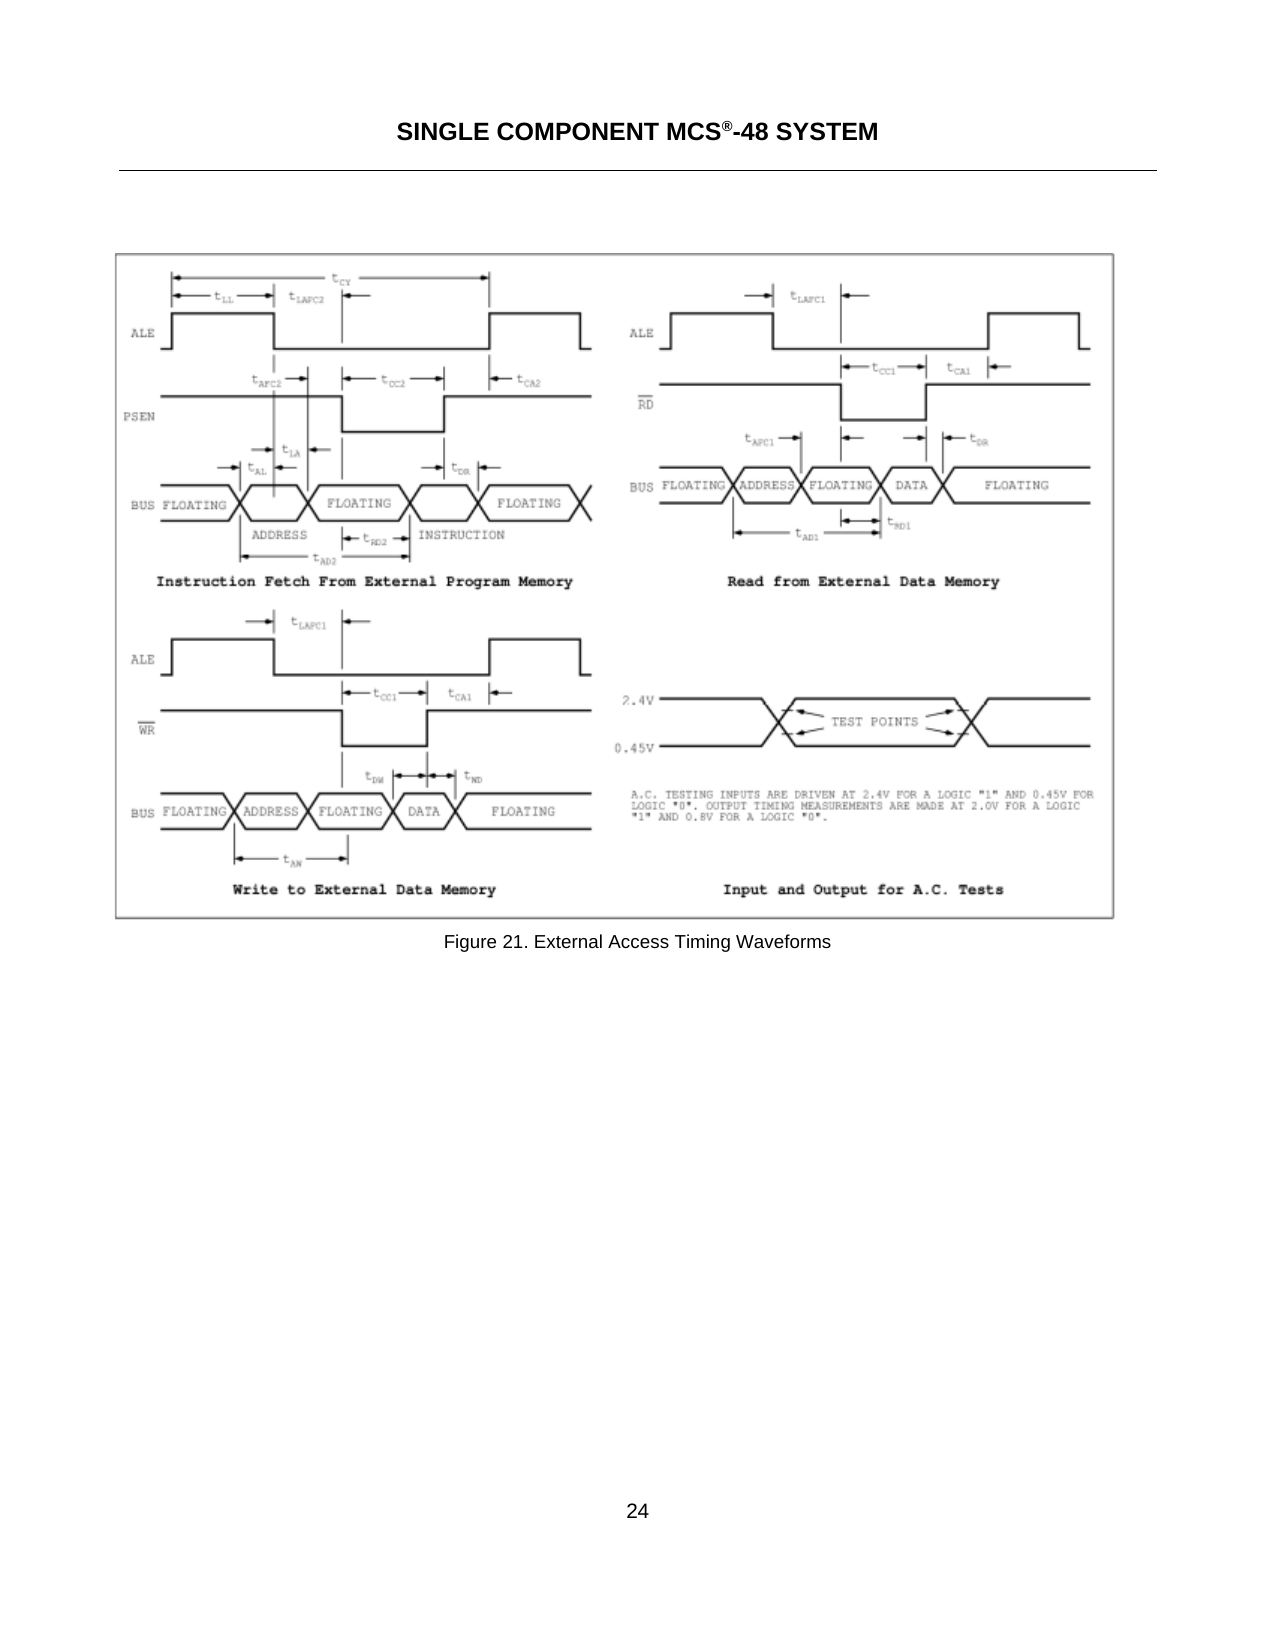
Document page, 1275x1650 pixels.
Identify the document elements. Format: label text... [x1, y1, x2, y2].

text Figure 21. External Access Timing Waveforms [115, 921, 1160, 953]
picture [114, 253, 1161, 921]
